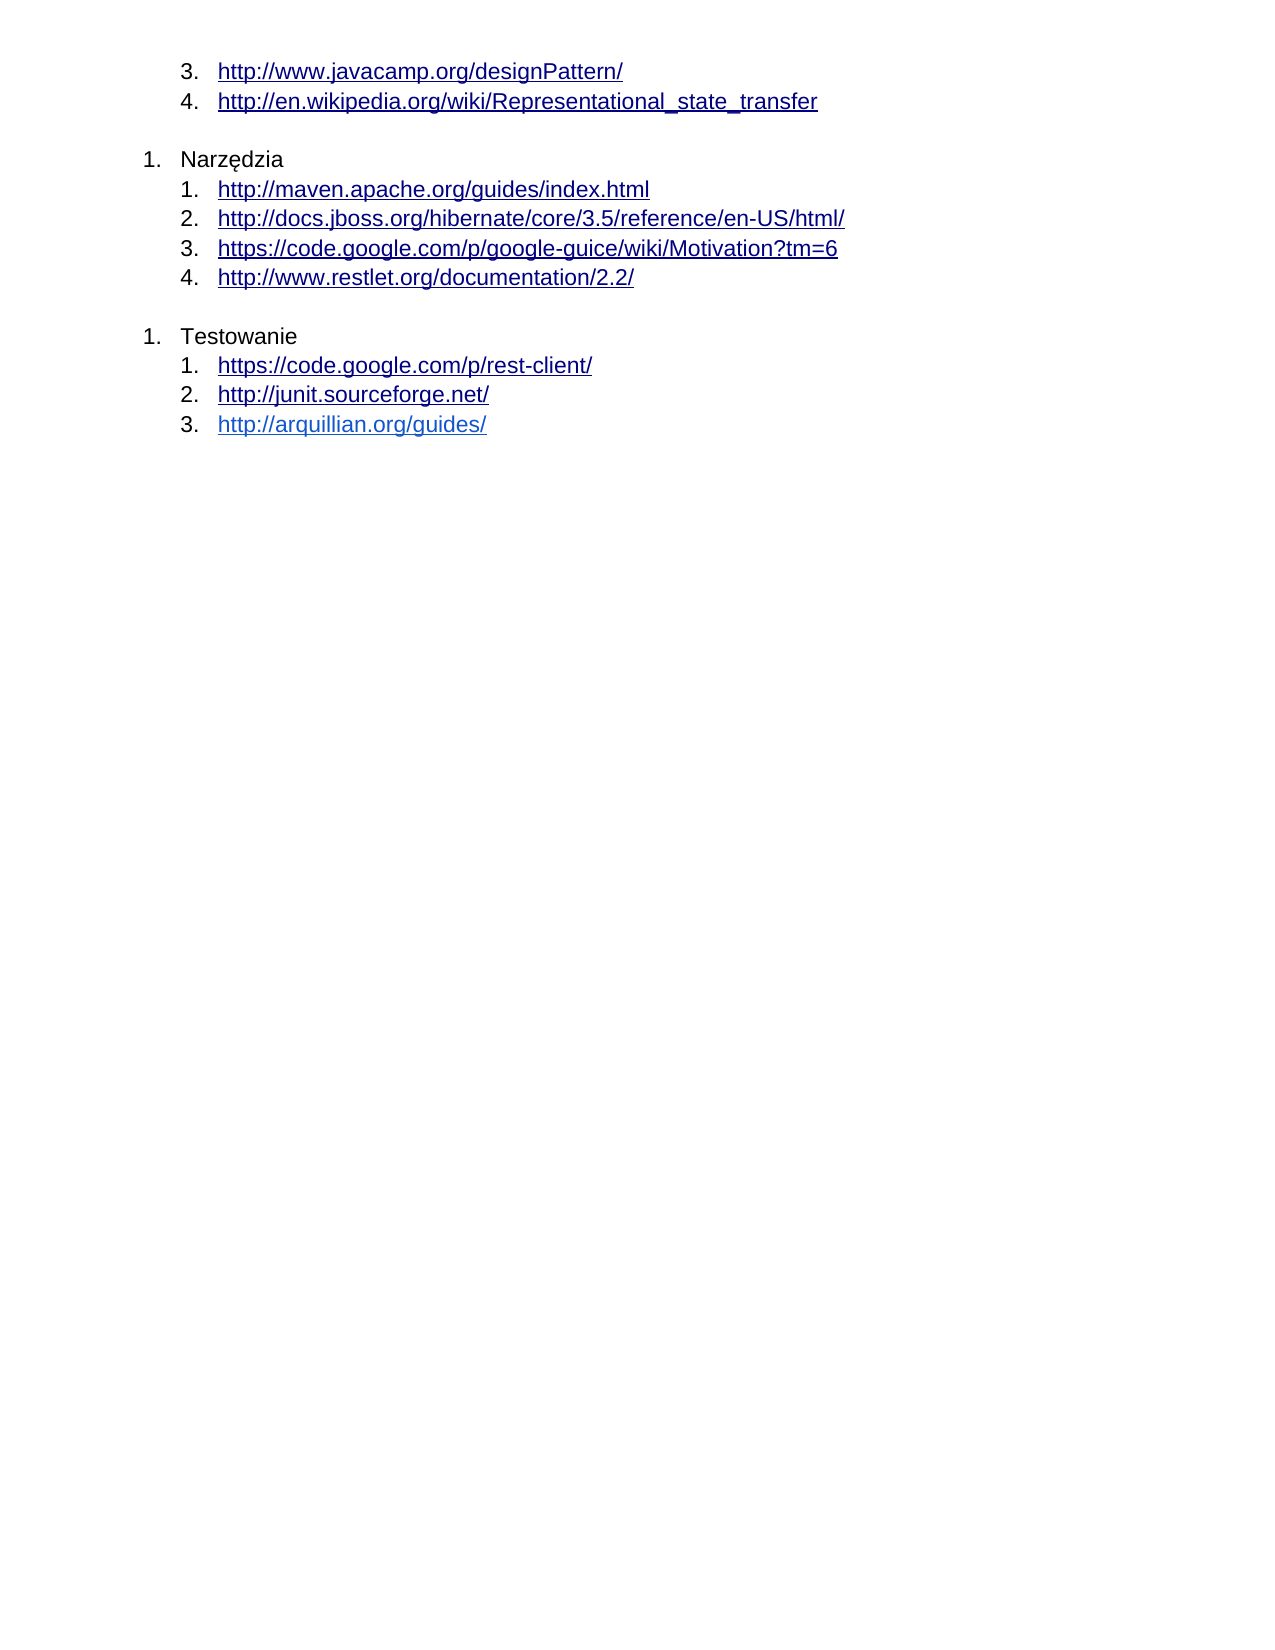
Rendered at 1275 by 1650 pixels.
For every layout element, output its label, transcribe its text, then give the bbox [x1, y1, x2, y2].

list https://code.google.com/p/google-guice/wiki/Motivation?tm=6 [180, 235, 1170, 261]
list http://docs.jboss.org/hibernate/core/3.5/reference/en-US/html/ [180, 206, 1170, 232]
list http://www.restlet.org/documentation/2.2/ [180, 265, 1170, 290]
list Testowanie [143, 323, 1170, 349]
list http://maven.apache.org/guides/index.html [180, 177, 1170, 202]
list Narzędzia [143, 147, 1170, 173]
list http://arquillian.org/guides/ [180, 412, 1170, 437]
list http://en.wikipedia.org/wiki/Representational_state_transfer [180, 88, 1170, 114]
list http://junit.sourceforge.net/ [180, 382, 1170, 408]
list http://www.javacamp.org/designPattern/ [180, 59, 1170, 85]
list https://code.google.com/p/rest-client/ [180, 353, 1170, 378]
